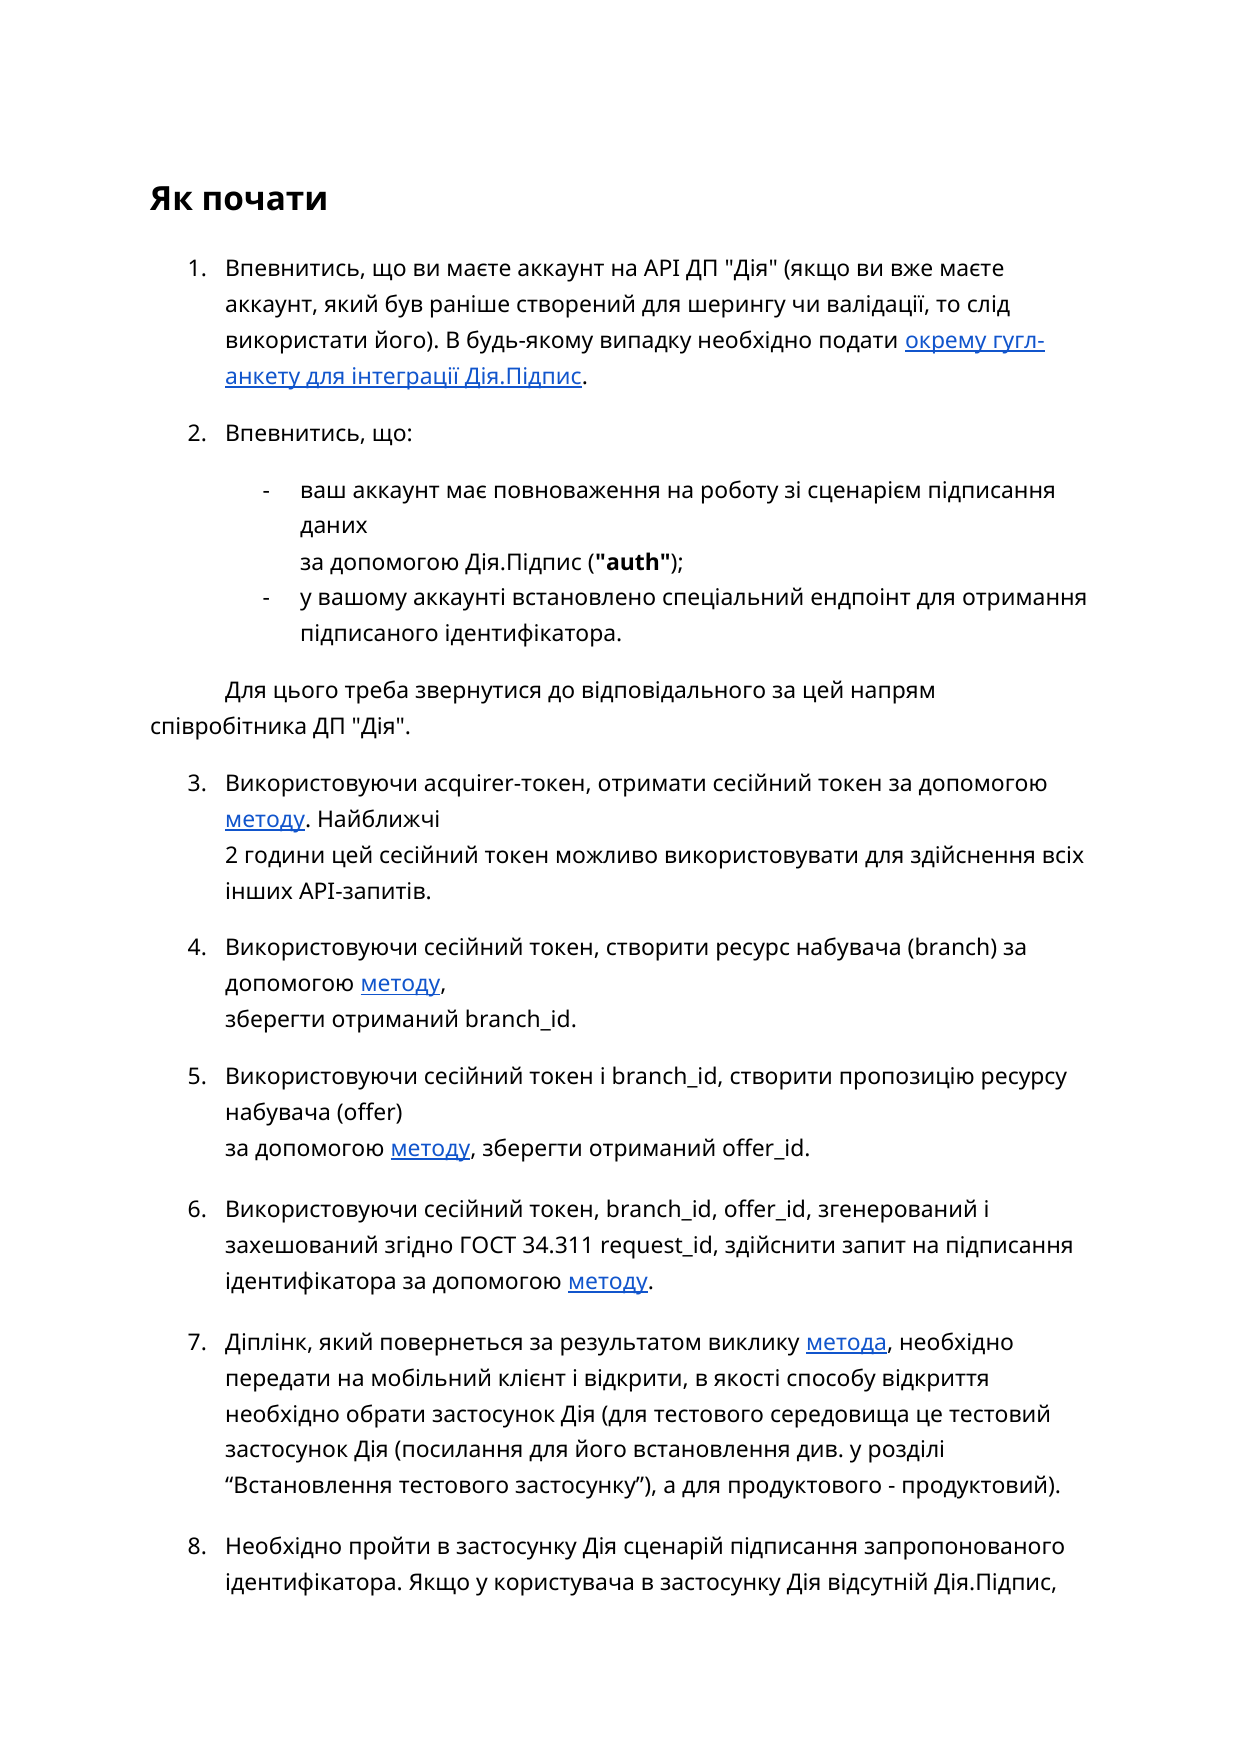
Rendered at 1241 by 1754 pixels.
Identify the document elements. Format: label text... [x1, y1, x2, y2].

subtitle Як почати [150, 175, 1094, 220]
list ваш аккаунт має повноваження на роботу зі сценарієм підписання даних за допомогою Дія.Підпис ("auth"); [262, 473, 1094, 577]
list Впевнитись, що ви маєте аккаунт на API ДП "Дія" (якщо ви вже маєте аккаунт, який був раніше створений для шерингу чи валідації, то слід використати його). В будь-якому випадку необхідно подати окрему гугл-анкету для інтеграції Дія.Підпис. [187, 252, 1094, 391]
list Використовуючи сесійний токен і branch_id, створити пропозицію ресурсу набувача (offer) за допомогою методу, зберегти отриманий offer_id. [187, 1060, 1094, 1163]
list Використовуючи acquirer-токен, отримати сесійний токен за допомогою методу. Найближчі 2 години цей сесійний токен можливо використовувати для здійснення всіх інших API-запитів. [187, 767, 1094, 906]
list Використовуючи сесійний токен, branch_id, offer_id, згенерований і захешований згідно ГОСТ 34.311 request_id, здійснити запит на підписання ідентифікатора за допомогою методу. [187, 1193, 1094, 1296]
list Необхідно пройти в застосунку Дія сценарій підписання запропонованого ідентифікатора. Якщо у користувача в застосунку Дія відсутній Дія.Підпис, [187, 1530, 1094, 1597]
list Діплінк, який повернеться за результатом виклику метода, необхідно передати на мобільний клієнт і відкрити, в якості способу відкриття необхідно обрати застосунок Дія (для тестового середовища це тестовий застосунок Дія (посилання для його встановлення див. у розділі “Встановлення тестового застосунку”), а для продуктового - продуктовий). [187, 1326, 1094, 1501]
text Для цього треба звернутися до відповідального за цей напрям співробітника ДП "Дія". [150, 674, 1094, 741]
list Впевнитись, що: [187, 417, 1094, 448]
list у вашому аккаунті встановлено спеціальний ендпоінт для отримання підписаного ідентифікатора. [262, 581, 1094, 648]
list Використовуючи сесійний токен, створити ресурс набувача (branch) за допомогою методу, зберегти отриманий branch_id. [187, 931, 1094, 1034]
